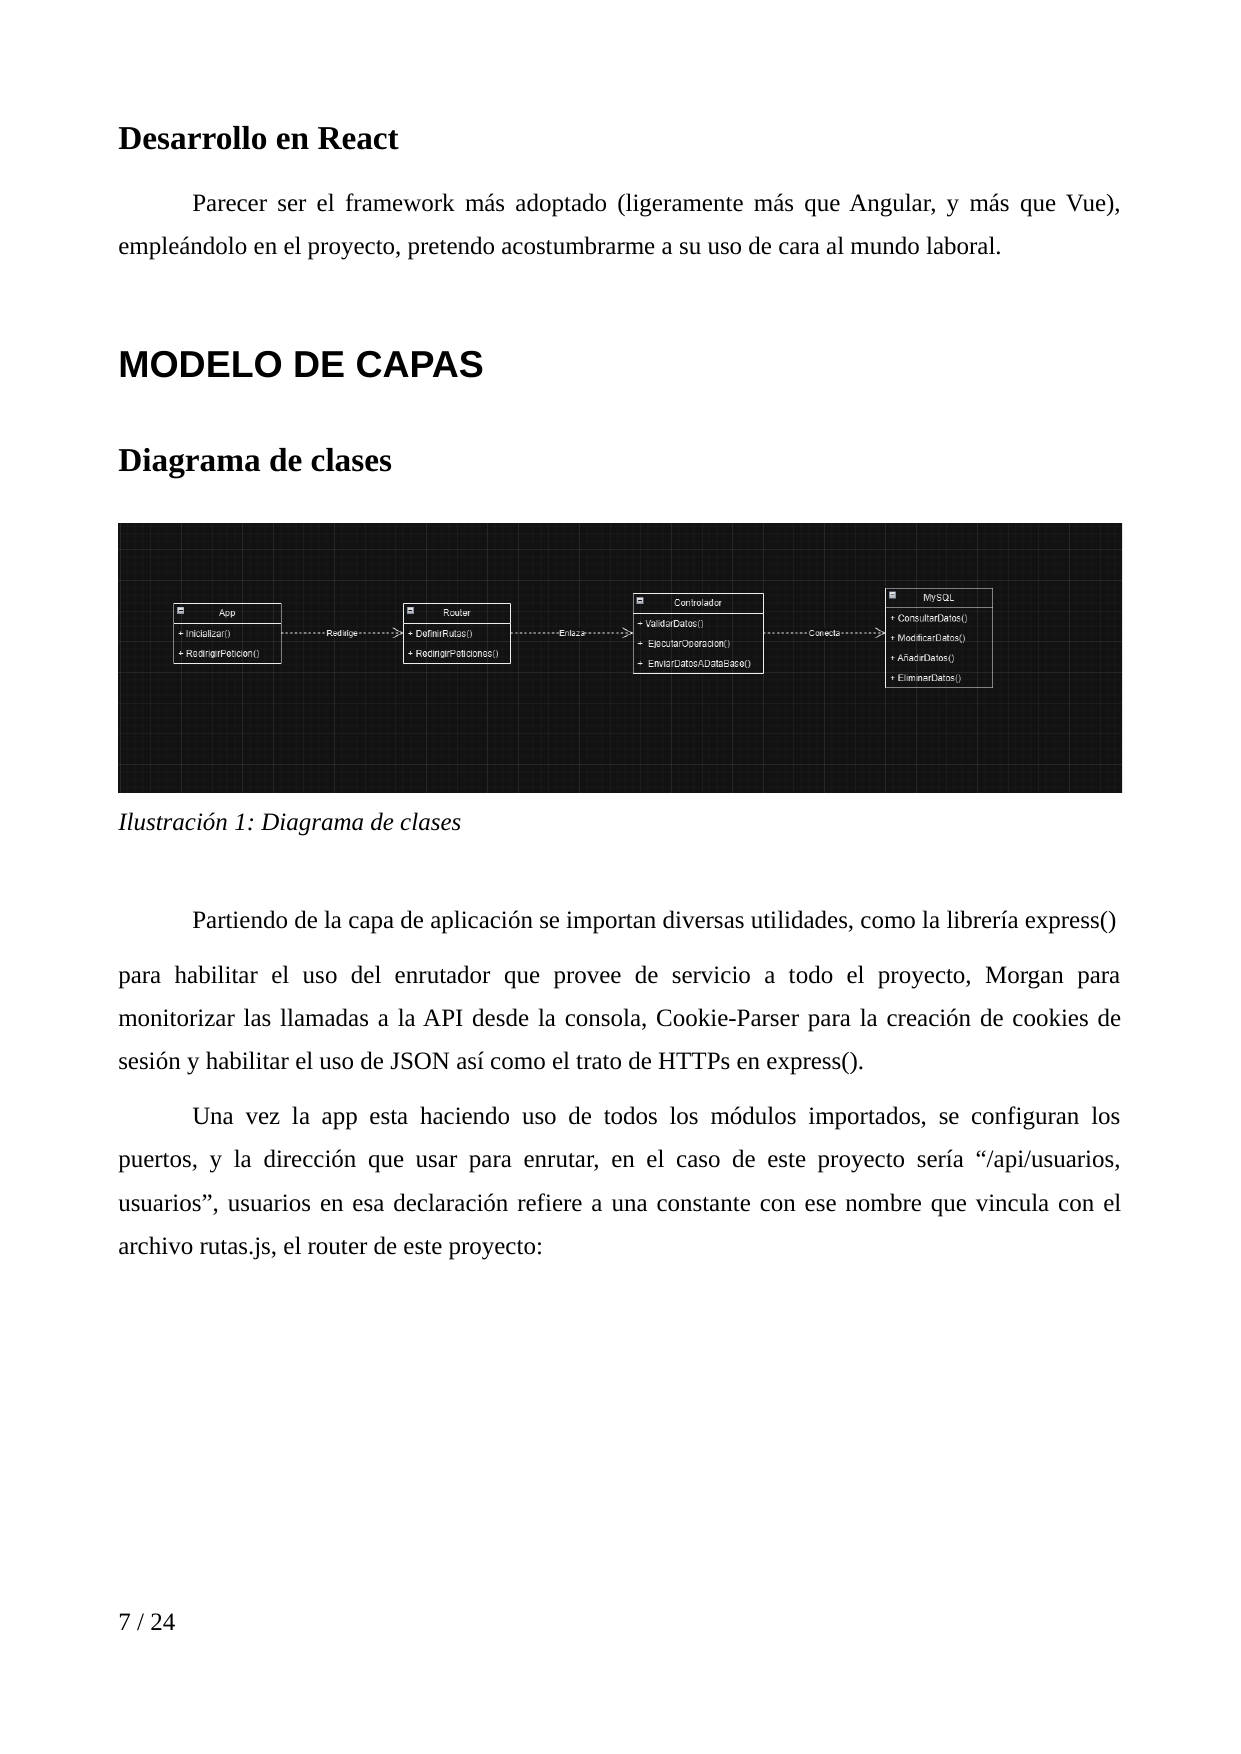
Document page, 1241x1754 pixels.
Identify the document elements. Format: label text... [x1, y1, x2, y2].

subtitle Diagrama de clases [118, 441, 1122, 479]
picture [118, 523, 1123, 793]
text Parecer ser el framework más adoptado (ligeramente más que Angular, y más que Vue), empleándolo en el proyecto, pretendo acostumbrarme a su uso de cara al mundo laboral. [118, 188, 1122, 260]
text para habilitar el uso del enrutador que provee de servicio a todo el proyecto, Morgan para monitorizar las llamadas a la API desde la consola, Cookie-Parser para la creación de cookies de sesión y habilitar el uso de JSON así como el trato de HTTPs en express(). [118, 960, 1122, 1075]
text Partiendo de la capa de aplicación se importan diversas utilidades, como la librería express() [118, 905, 1122, 934]
text Una vez la app esta haciendo uso de todos los módulos importados, se configuran los puertos, y la dirección que usar para enrutar, en el caso de este proyecto sería “/api/usuarios, usuarios”, usuarios en esa declaración refiere a una constante con ese nombre que vincula con el archivo rutas.js, el router de este proyecto: [118, 1101, 1122, 1259]
subtitle MODELO DE CAPAS [118, 342, 1122, 386]
text Ilustración 1: Diagrama de clases [118, 793, 1122, 836]
subtitle Desarrollo en React [118, 118, 1122, 156]
